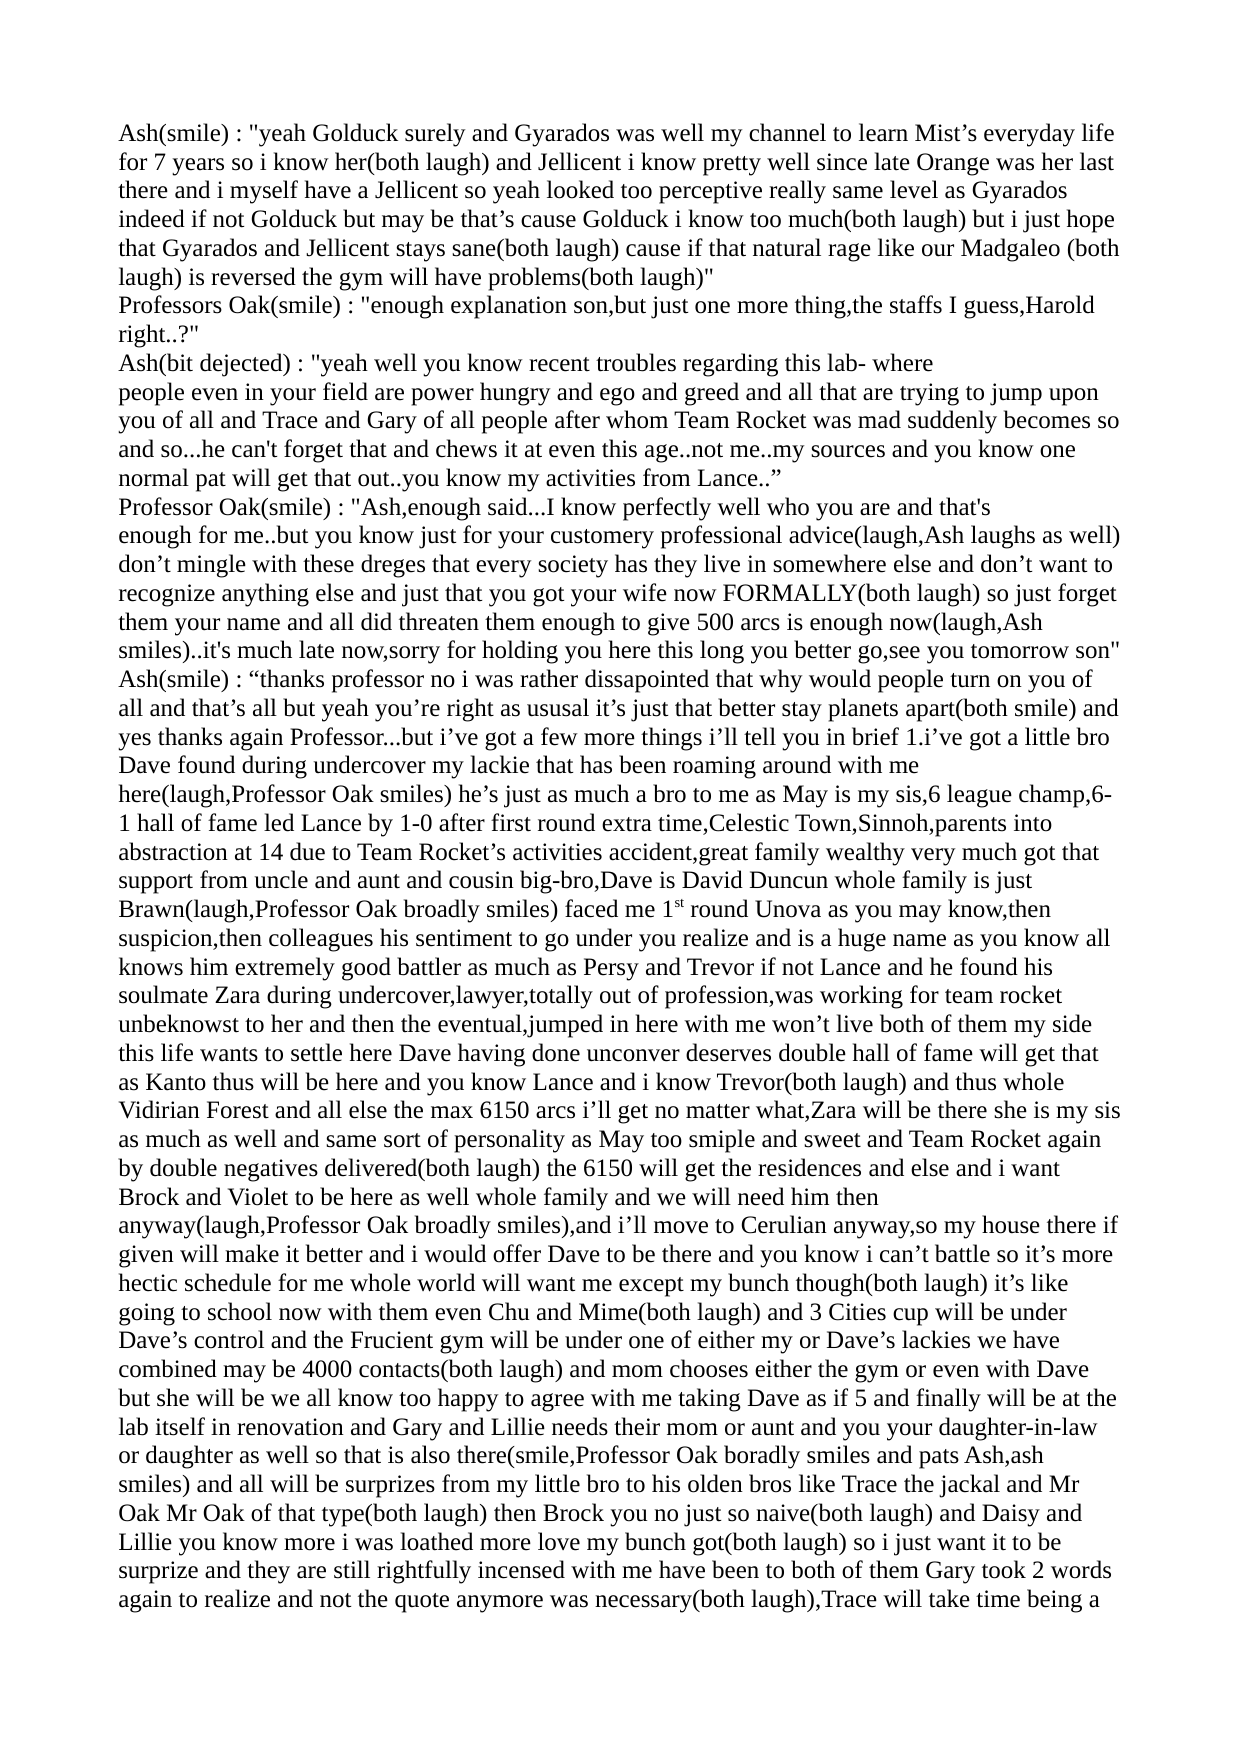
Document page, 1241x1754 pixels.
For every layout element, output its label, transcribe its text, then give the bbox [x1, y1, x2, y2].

text enough for me..but you know just for your customery professional advice(laugh,Ash laughs as well) don’t mingle with these dreges that every society has they live in somewhere else and don’t want to recognize anything else and just that you got your wife now FORMALLY(both laugh) so just forget them your name and all did threaten them enough to give 500 arcs is enough now(laugh,Ash smiles)..it's much late now,sorry for holding you here this long you better go,see you tomorrow son" [118, 521, 1122, 664]
text Ash(smile) : "yeah Golduck surely and Gyarados was well my channel to learn Mist’s everyday life for 7 years so i know her(both laugh) and Jellicent i know pretty well since late Orange was her last there and i myself have a Jellicent so yeah looked too perceptive really same level as Gyarados indeed if not Golduck but may be that’s cause Golduck i know too much(both laugh) but i just hope that Gyarados and Jellicent stays sane(both laugh) cause if that natural rage like our Madgaleo (both laugh) is reversed the gym will have problems(both laugh)" [118, 118, 1122, 291]
text Ash(smile) : “thanks professor no i was rather dissapointed that why would people turn on you of all and that’s all but yeah you’re right as ususal it’s just that better stay planets apart(both smile) and yes thanks again Professor...but i’ve got a few more things i’ll tell you in brief 1.i’ve got a little bro Dave found during undercover my lackie that has been roaming around with me here(laugh,Professor Oak smiles) he’s just as much a bro to me as May is my sis,6 league champ,6-1 hall of fame led Lance by 1-0 after first round extra time,Celestic Town,Sinnoh,parents into abstraction at 14 due to Team Rocket’s activities accident,great family wealthy very much got that support from uncle and aunt and cousin big-bro,Dave is David Duncun whole family is just Brawn(laugh,Professor Oak broadly smiles) faced me 1st round Unova as you may know,then suspicion,then colleagues his sentiment to go under you realize and is a huge name as you know all knows him extremely good battler as much as Persy and Trevor if not Lance and he found his soulmate Zara during undercover,lawyer,totally out of profession,was working for team rocket unbeknowst to her and then the eventual,jumped in here with me won’t live both of them my side this life wants to settle here Dave having done unconver deserves double hall of fame will get that as Kanto thus will be here and you know Lance and i know Trevor(both laugh) and thus whole Vidirian Forest and all else the max 6150 arcs i’ll get no matter what,Zara will be there she is my sis as much as well and same sort of personality as May too smiple and sweet and Team Rocket again by double negatives delivered(both laugh) the 6150 will get the residences and else and i want Brock and Violet to be here as well whole family and we will need him then anyway(laugh,Professor Oak broadly smiles),and i’ll move to Cerulian anyway,so my house there if given will make it better and i would offer Dave to be there and you know i can’t battle so it’s more hectic schedule for me whole world will want me except my bunch though(both laugh) it’s like going to school now with them even Chu and Mime(both laugh) and 3 Cities cup will be under Dave’s control and the Frucient gym will be under one of either my or Dave’s lackies we have combined may be 4000 contacts(both laugh) and mom chooses either the gym or even with Dave but she will be we all know too happy to agree with me taking Dave as if 5 and finally will be at the lab itself in renovation and Gary and Lillie needs their mom or aunt and you your daughter-in-law or daughter as well so that is also there(smile,Professor Oak boradly smiles and pats Ash,ash smiles) and all will be surprizes from my little bro to his olden bros like Trace the jackal and Mr Oak Mr Oak of that type(both laugh) then Brock you no just so naive(both laugh) and Daisy and Lillie you know more i was loathed more love my bunch got(both laugh) so i just want it to be surprize and they are still rightfully incensed with me have been to both of them Gary took 2 words again to realize and not the quote anymore was necessary(both laugh),Trace will take time being a [118, 664, 1122, 1613]
text people even in your field are power hungry and ego and greed and all that are trying to jump upon you of all and Trace and Gary of all people after whom Team Rocket was mad suddenly becomes so and so...he can't forget that and chews it at even this age..not me..my sources and you know one normal pat will get that out..you know my activities from Lance..” [118, 377, 1122, 492]
text Professor Oak(smile) : "Ash,enough said...I know perfectly well who you are and that's [118, 492, 1122, 521]
text Professors Oak(smile) : "enough explanation son,but just one more thing,the staffs I guess,Harold right..?" [118, 291, 1122, 348]
text Ash(bit dejected) : "yeah well you know recent troubles regarding this lab- where [118, 348, 1122, 377]
